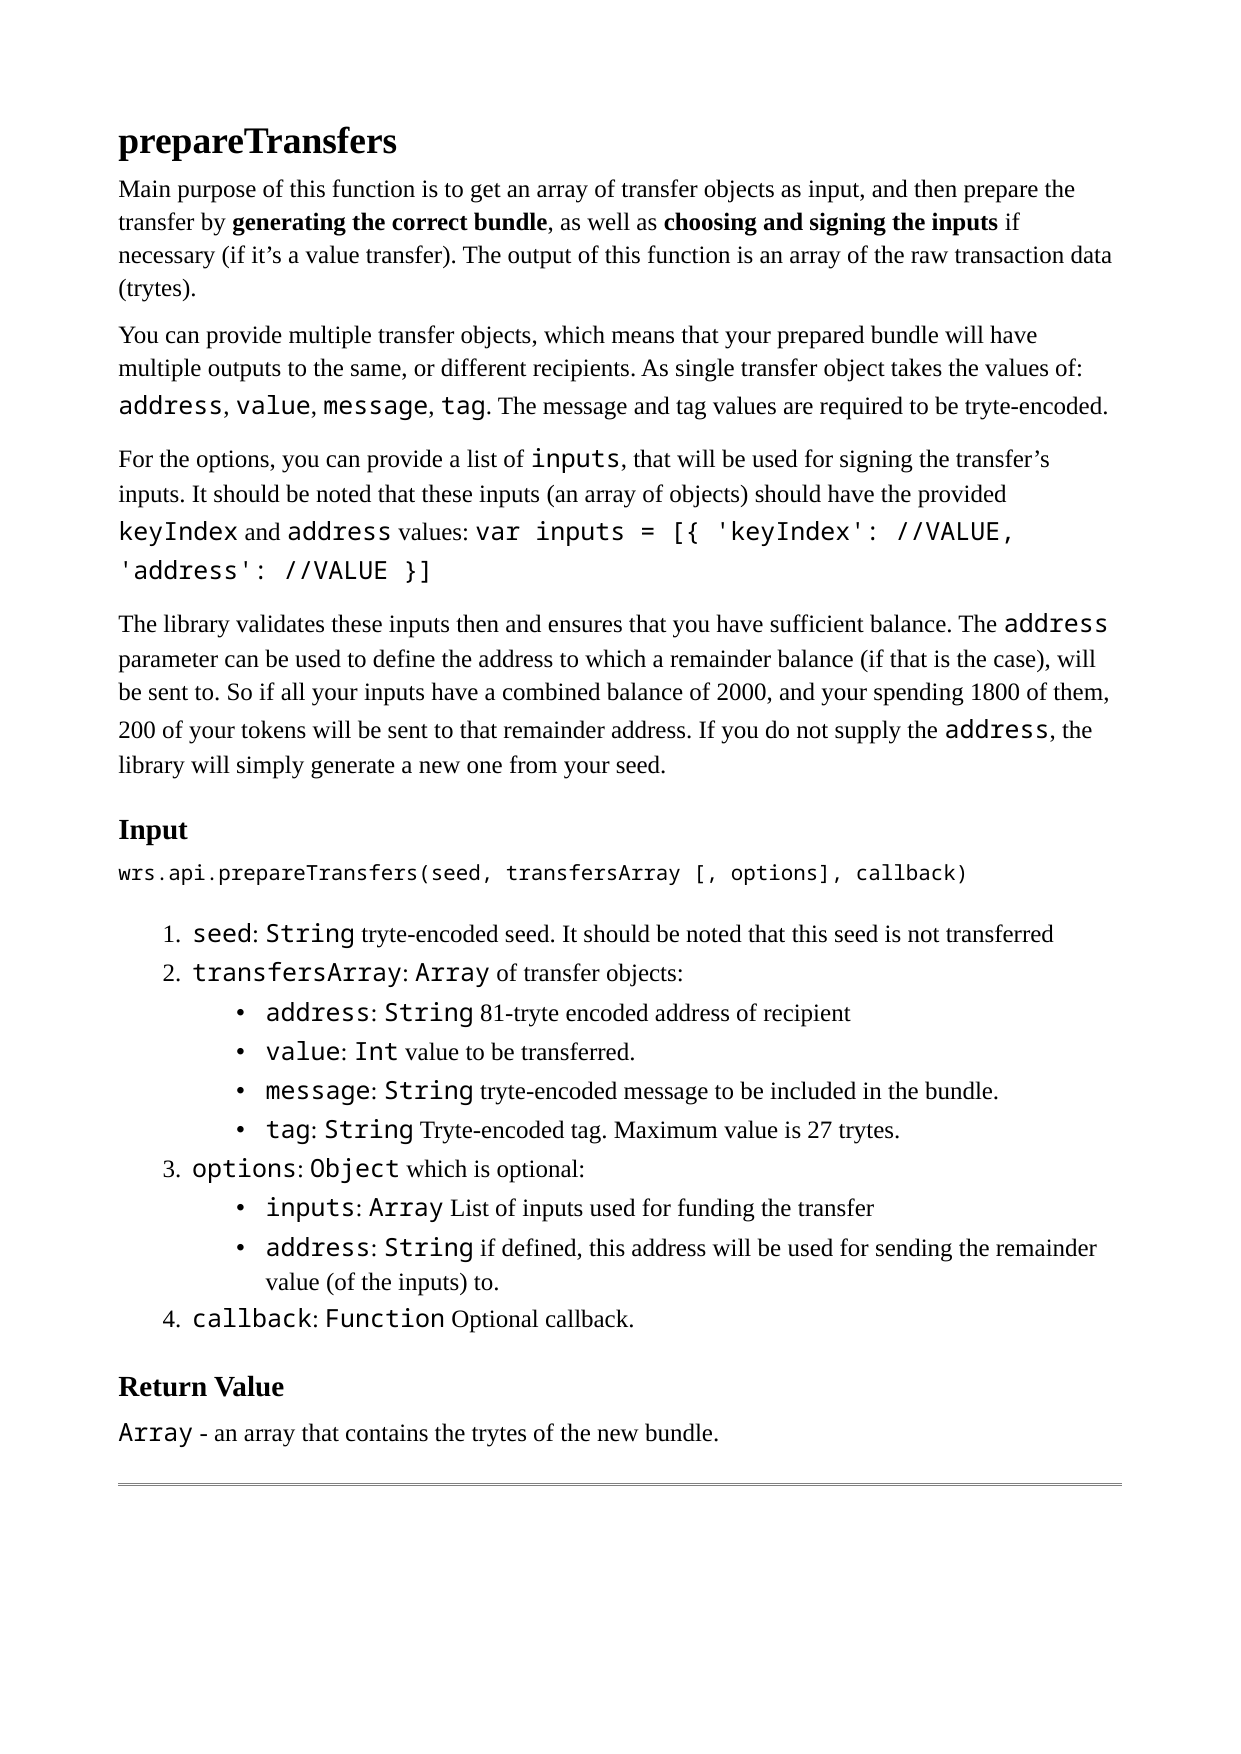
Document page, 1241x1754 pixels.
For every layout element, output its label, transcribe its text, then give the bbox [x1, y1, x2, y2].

list inputs: Array List of inputs used for funding the transfer [236, 1190, 1122, 1224]
list value: Int value to be transferred. [236, 1033, 1122, 1067]
list address: String 81-tryte encoded address of recipient [236, 994, 1122, 1028]
list address: String if defined, this address will be used for sending the remainder value (of the inputs) to. [236, 1229, 1122, 1296]
list options: Object which is optional: [162, 1151, 1122, 1185]
subtitle Input [118, 812, 1122, 845]
text For the options, you can provide a list of inputs, that will be used for signing the transfer’s inputs. It should be noted that these inputs (an array of objects) should have the provided keyIndex and address values: var inputs = [{ 'keyIndex': //VALUE, 'address': //VALUE }] [118, 441, 1122, 586]
subtitle Return Value [118, 1369, 1122, 1402]
list tag: String Tryte-encoded tag. Maximum value is 27 trytes. [236, 1112, 1122, 1146]
list callback: Function Optional callback. [162, 1301, 1122, 1334]
text wrs.api.prepareTransfers(seed, transfersArray [, options], callback) [118, 858, 1122, 886]
text You can provide multiple transfer objects, which means that your prepared bundle will have multiple outputs to the same, or different recipients. As single transfer object takes the values of: address, value, message, tag. The message and tag values are required to be tryte-encoded. [118, 320, 1122, 421]
text The library validates these inputs then and ensures that you have sufficient balance. The address parameter can be used to define the address to which a remainder balance (if that is the case), will be sent to. So if all your inputs have a combined balance of 2000, and your spending 1800 of them, 200 of your tokens will be sent to that remainder address. If you do not supply the address, the library will simply generate a new one from your seed. [118, 606, 1122, 778]
text Array - an array that contains the trytes of the new bundle. [118, 1415, 1122, 1449]
subtitle prepareTransfers [118, 118, 1122, 161]
list transfersArray: Array of transfer objects: [162, 955, 1122, 989]
text Main purpose of this function is to get an array of transfer objects as input, and then prepare the transfer by generating the correct bundle, as well as choosing and signing the inputs if necessary (if it’s a value transfer). The output of this function is an array of the raw transaction data (trytes). [118, 174, 1122, 302]
list message: String tryte-encoded message to be included in the bundle. [236, 1072, 1122, 1107]
list seed: String tryte-encoded seed. It should be noted that this seed is not transferred [162, 916, 1122, 950]
